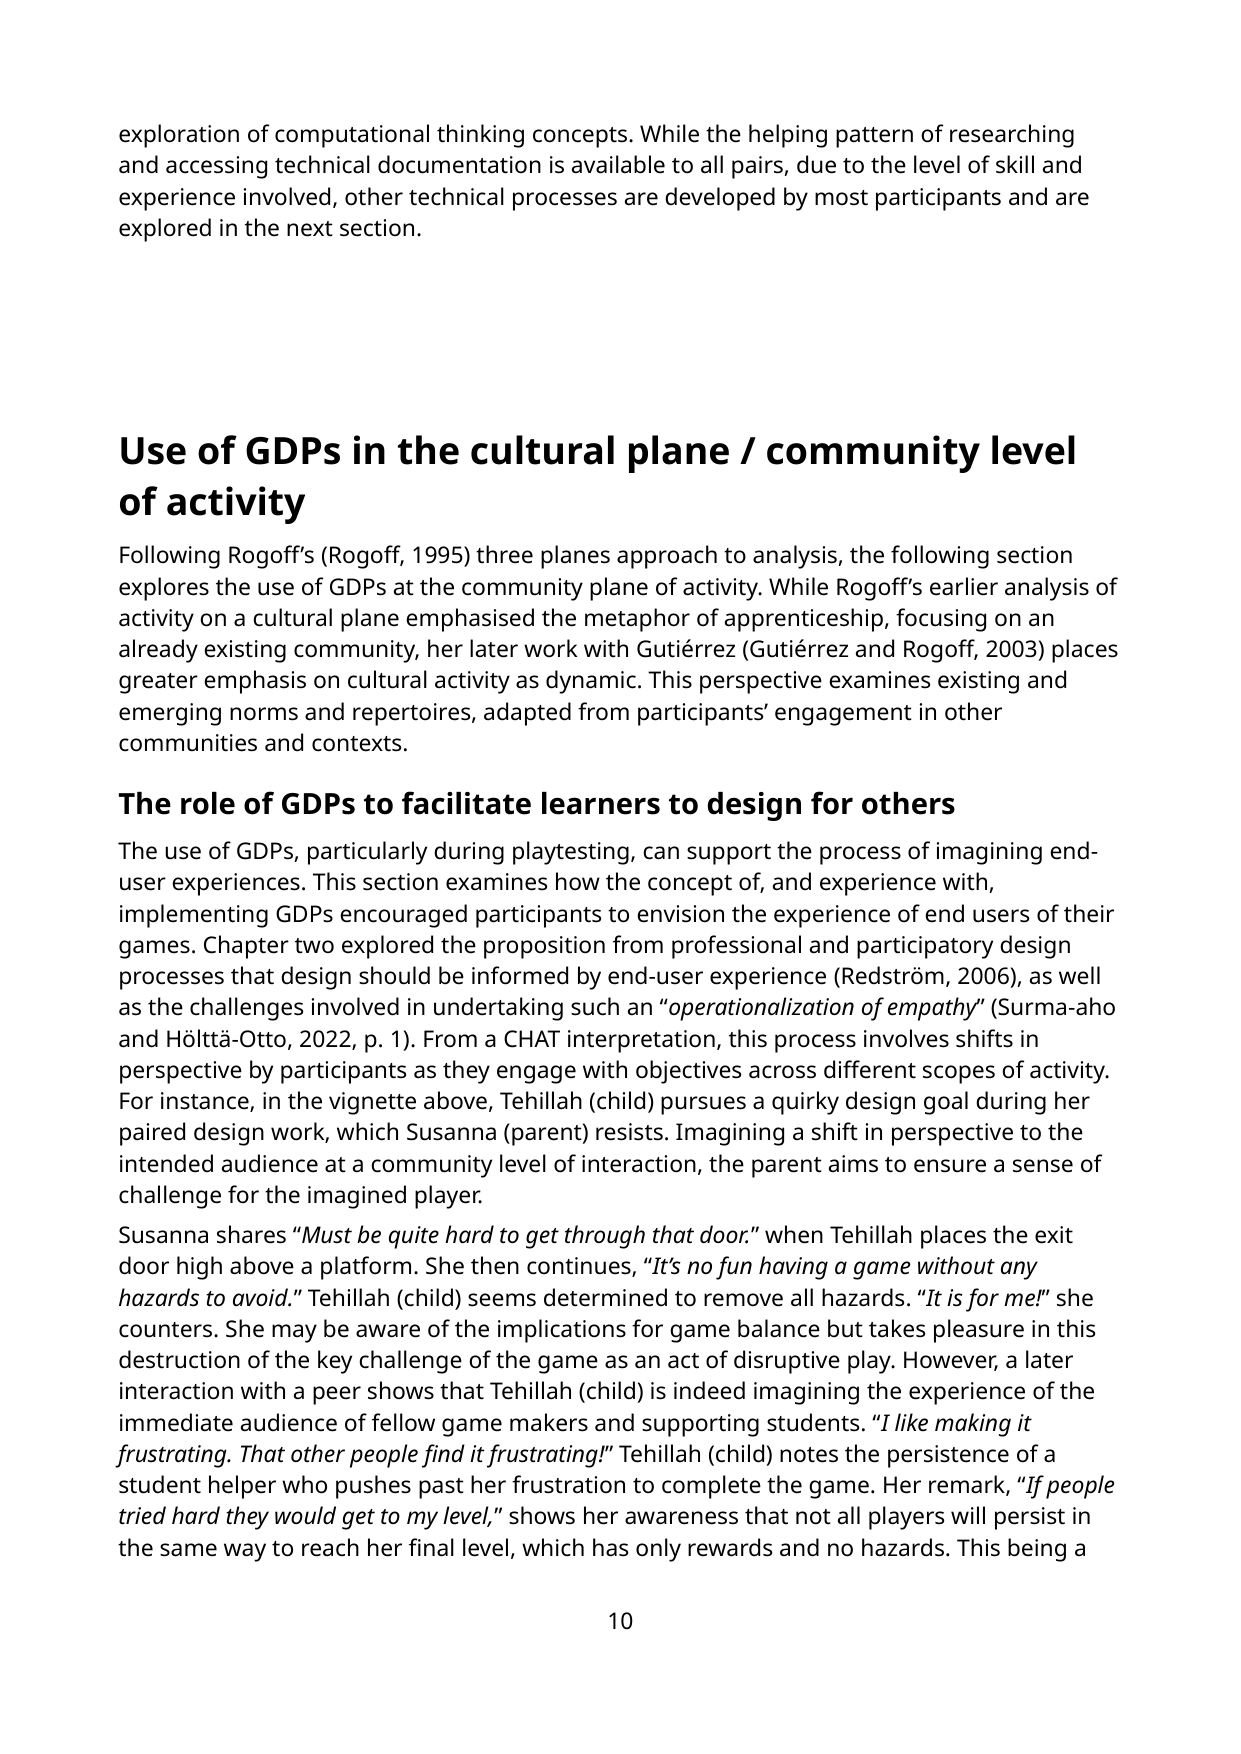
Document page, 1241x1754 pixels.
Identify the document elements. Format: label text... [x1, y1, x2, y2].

text exploration of computational thinking concepts. While the helping pattern of researching and accessing technical documentation is available to all pairs, due to the level of skill and experience involved, other technical processes are developed by most participants and are explored in the next section. [118, 118, 1122, 243]
text Susanna shares “Must be quite hard to get through that door.” when Tehillah places the exit door high above a platform. She then continues, “It’s no fun having a game without any hazards to avoid.” Tehillah (child) seems determined to remove all hazards. “It is for me!” she counters. She may be aware of the implications for game balance but takes pleasure in this destruction of the key challenge of the game as an act of disruptive play. However, a later interaction with a peer shows that Tehillah (child) is indeed imagining the experience of the immediate audience of fellow game makers and supporting students. “I like making it frustrating. That other people find it frustrating!” Tehillah (child) notes the persistence of a student helper who pushes past her frustration to complete the game. Her remark, “If people tried hard they would get to my level,” shows her awareness that not all players will persist in the same way to reach her final level, which has only rewards and no hazards. This being a [118, 1219, 1122, 1563]
text The use of GDPs, particularly during playtesting, can support the process of imagining end-user experiences. This section examines how the concept of, and experience with, implementing GDPs encouraged participants to envision the experience of end users of their games. Chapter two explored the proposition from professional and participatory design processes that design should be informed by end-user experience (Redström, 2006), as well as the challenges involved in undertaking such an “operationalization of empathy” (Surma-aho and Hölttä-Otto, 2022, p. 1). From a CHAT interpretation, this process involves shifts in perspective by participants as they engage with objectives across different scopes of activity. For instance, in the vignette above, Tehillah (child) pursues a quirky design goal during her paired design work, which Susanna (parent) resists. Imagining a shift in perspective to the intended audience at a community level of interaction, the parent aims to ensure a sense of challenge for the imagined player. [118, 835, 1122, 1210]
text Following Rogoff’s (Rogoff, 1995) three planes approach to analysis, the following section explores the use of GDPs at the community plane of activity. While Rogoff’s earlier analysis of activity on a cultural plane emphasised the metaphor of apprenticeship, focusing on an already existing community, her later work with Gutiérrez (Gutiérrez and Rogoff, 2003) places greater emphasis on cultural activity as dynamic. This perspective examines existing and emerging norms and repertoires, adapted from participants’ engagement in other communities and contexts. [118, 539, 1122, 758]
subtitle The role of GDPs to facilitate learners to design for others [118, 783, 1122, 823]
subtitle Use of GDPs in the cultural plane / community level of activity [118, 424, 1122, 527]
